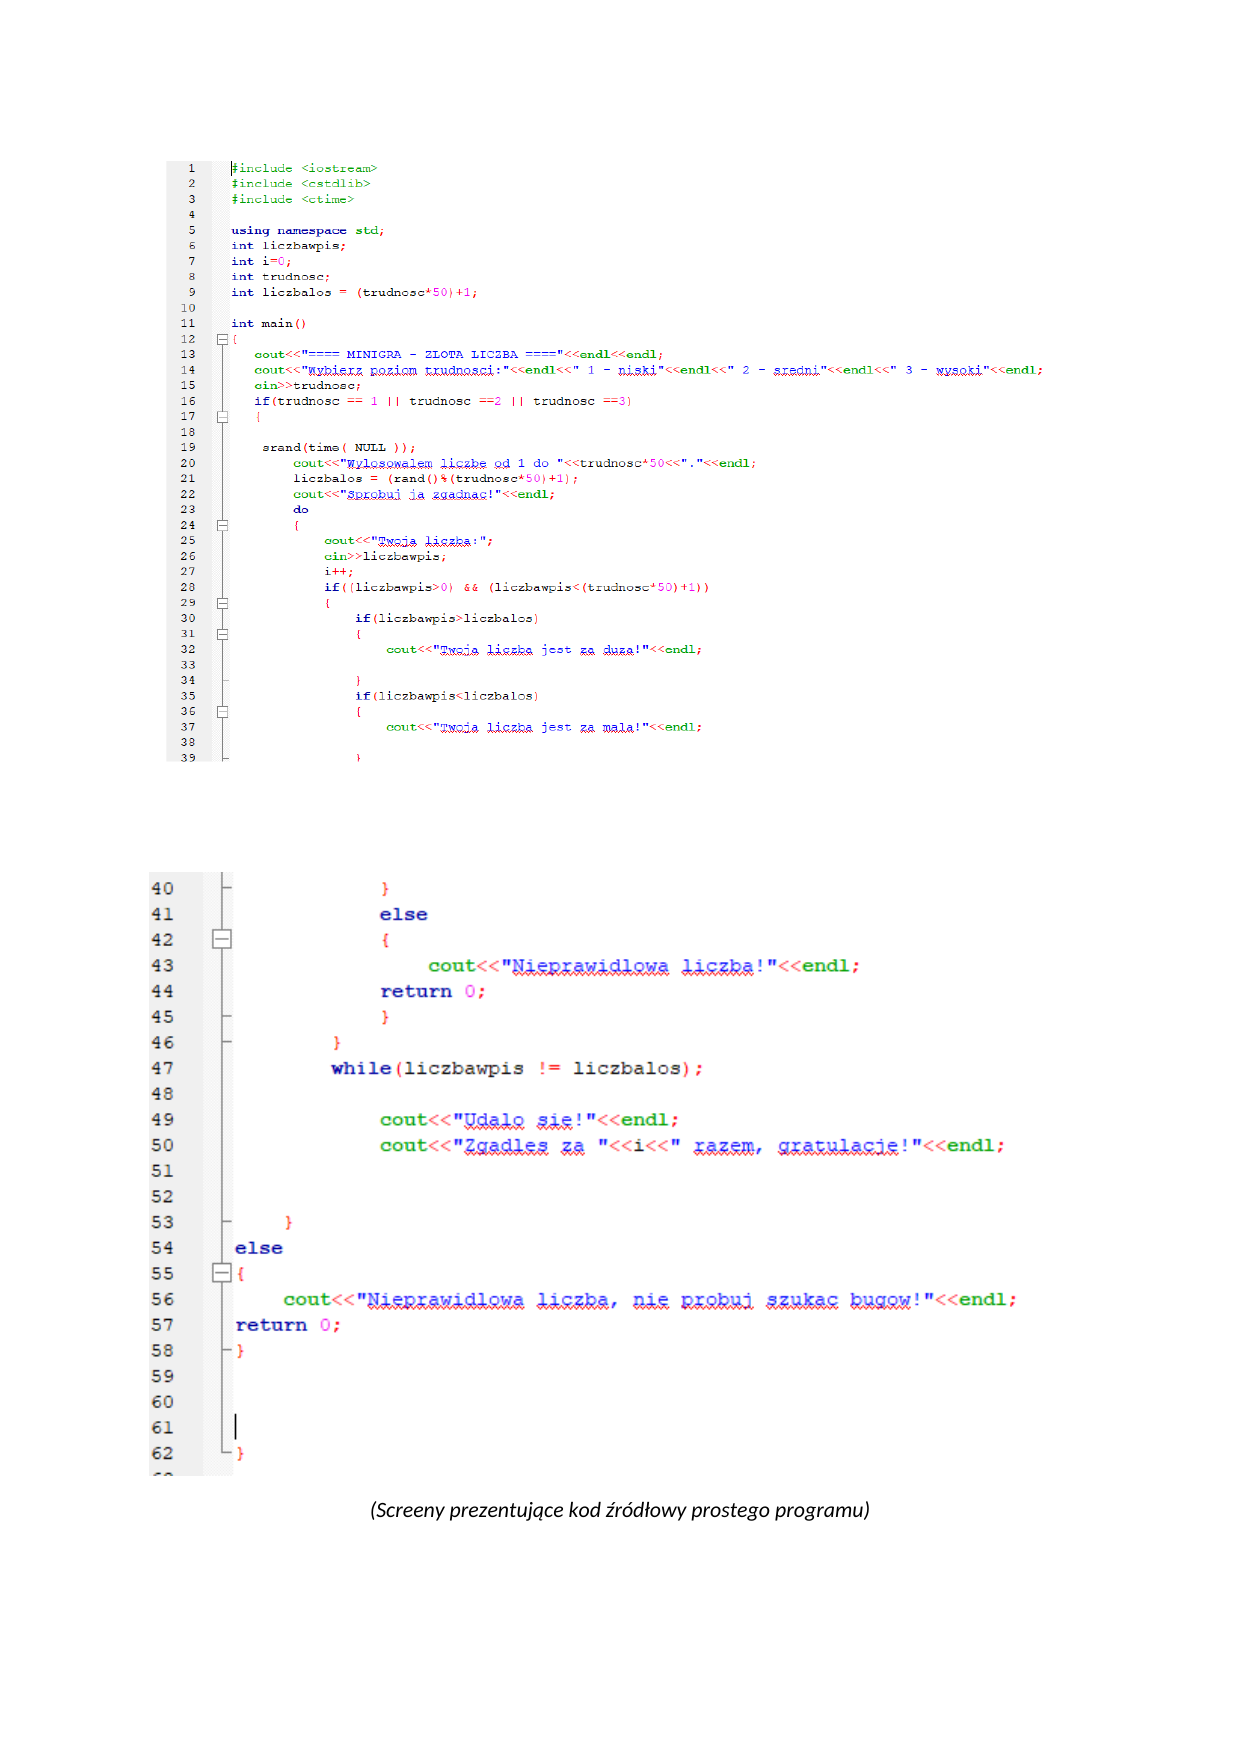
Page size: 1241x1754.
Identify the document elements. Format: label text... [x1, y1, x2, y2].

picture [149, 872, 1095, 1476]
picture [166, 161, 1112, 762]
text (Screeny prezentujące kod źródłowy prostego programu) [148, 857, 1093, 1523]
